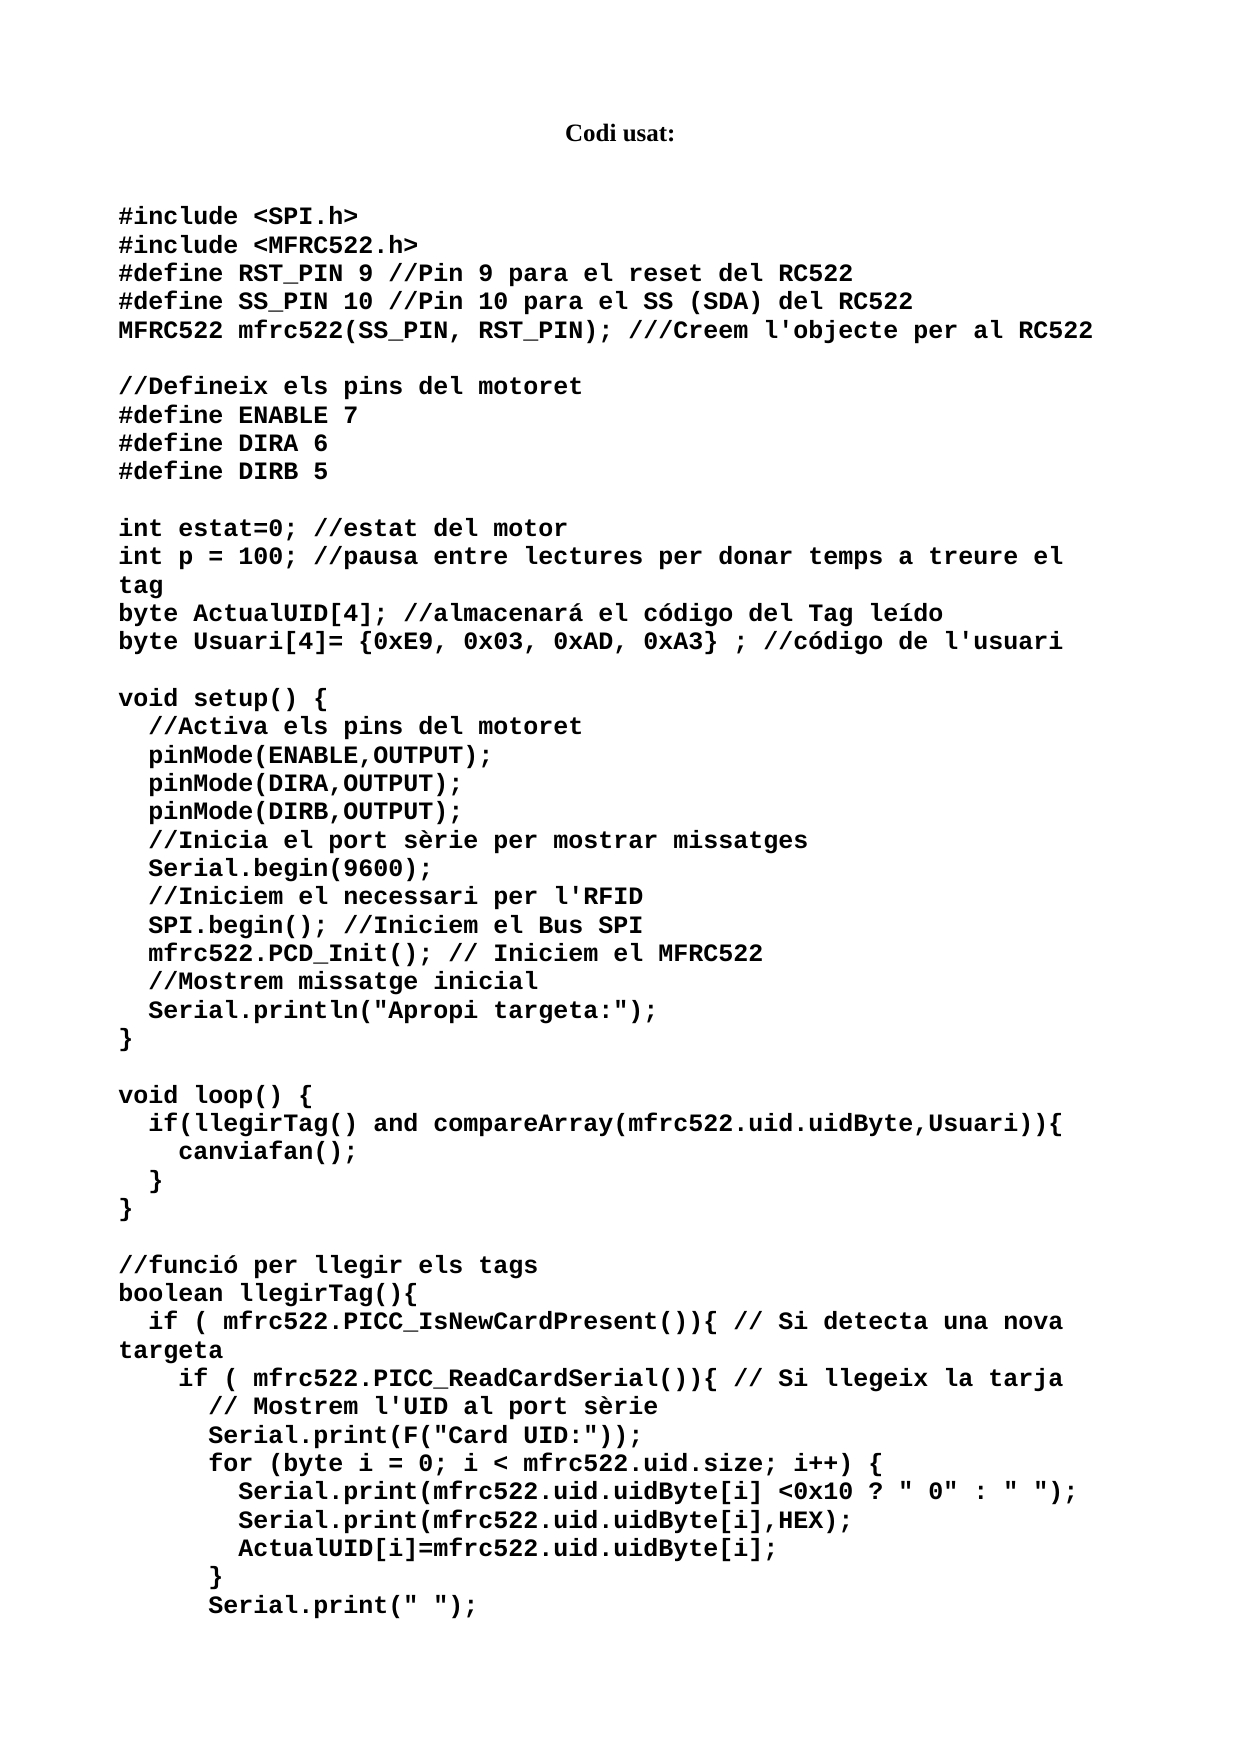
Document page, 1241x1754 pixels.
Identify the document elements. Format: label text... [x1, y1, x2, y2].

text boolean llegirTag(){ [118, 1281, 1122, 1309]
text pinMode(DIRB,OUTPUT); [118, 799, 1122, 827]
text Codi usat: [118, 118, 1122, 147]
text canviafan(); [118, 1139, 1122, 1167]
text Serial.print(F("Card UID:")); [118, 1422, 1122, 1451]
text } [118, 1167, 1122, 1196]
text //Mostrem missatge inicial [118, 969, 1122, 997]
text //Defineix els pins del motoret [118, 374, 1122, 402]
text if ( mfrc522.PICC_ReadCardSerial()){ // Si llegeix la tarja [118, 1366, 1122, 1394]
text #include <MFRC522.h> [118, 232, 1122, 261]
text #define RST_PIN 9 //Pin 9 para el reset del RC522 [118, 261, 1122, 289]
text //Iniciem el necessari per l'RFID [118, 884, 1122, 912]
text Serial.print(" "); [118, 1592, 1122, 1621]
text int estat=0; //estat del motor [118, 516, 1122, 544]
text mfrc522.PCD_Init(); // Iniciem el MFRC522 [118, 941, 1122, 969]
text } [118, 1564, 1122, 1592]
text } [118, 1026, 1122, 1054]
text Serial.println("Apropi targeta:"); [118, 997, 1122, 1026]
text void loop() { [118, 1082, 1122, 1111]
text Serial.print(mfrc522.uid.uidByte[i],HEX); [118, 1507, 1122, 1536]
text #include <SPI.h> [118, 204, 1122, 232]
text for (byte i = 0; i < mfrc522.uid.size; i++) { [118, 1451, 1122, 1479]
text //Inicia el port sèrie per mostrar missatges [118, 827, 1122, 856]
text #define ENABLE 7 [118, 402, 1122, 431]
text Serial.print(mfrc522.uid.uidByte[i] <0x10 ? " 0" : " "); [118, 1479, 1122, 1507]
text //funció per llegir els tags [118, 1252, 1122, 1281]
text pinMode(ENABLE,OUTPUT); [118, 742, 1122, 771]
text //Activa els pins del motoret [118, 714, 1122, 742]
text int p = 100; //pausa entre lectures per donar temps a treure el tag [118, 544, 1122, 601]
text void setup() { [118, 686, 1122, 714]
text Serial.begin(9600); [118, 856, 1122, 884]
text if ( mfrc522.PICC_IsNewCardPresent()){ // Si detecta una nova targeta [118, 1309, 1122, 1366]
text MFRC522 mfrc522(SS_PIN, RST_PIN); ///Creem l'objecte per al RC522 [118, 317, 1122, 346]
text #define SS_PIN 10 //Pin 10 para el SS (SDA) del RC522 [118, 289, 1122, 317]
text ActualUID[i]=mfrc522.uid.uidByte[i]; [118, 1536, 1122, 1564]
text SPI.begin(); //Iniciem el Bus SPI [118, 912, 1122, 941]
text // Mostrem l'UID al port sèrie [118, 1394, 1122, 1422]
text byte Usuari[4]= {0xE9, 0x03, 0xAD, 0xA3} ; //código de l'usuari [118, 629, 1122, 657]
text #define DIRB 5 [118, 459, 1122, 487]
text byte ActualUID[4]; //almacenará el código del Tag leído [118, 601, 1122, 629]
text pinMode(DIRA,OUTPUT); [118, 771, 1122, 799]
text #define DIRA 6 [118, 431, 1122, 459]
text if(llegirTag() and compareArray(mfrc522.uid.uidByte,Usuari)){ [118, 1111, 1122, 1139]
text } [118, 1196, 1122, 1224]
